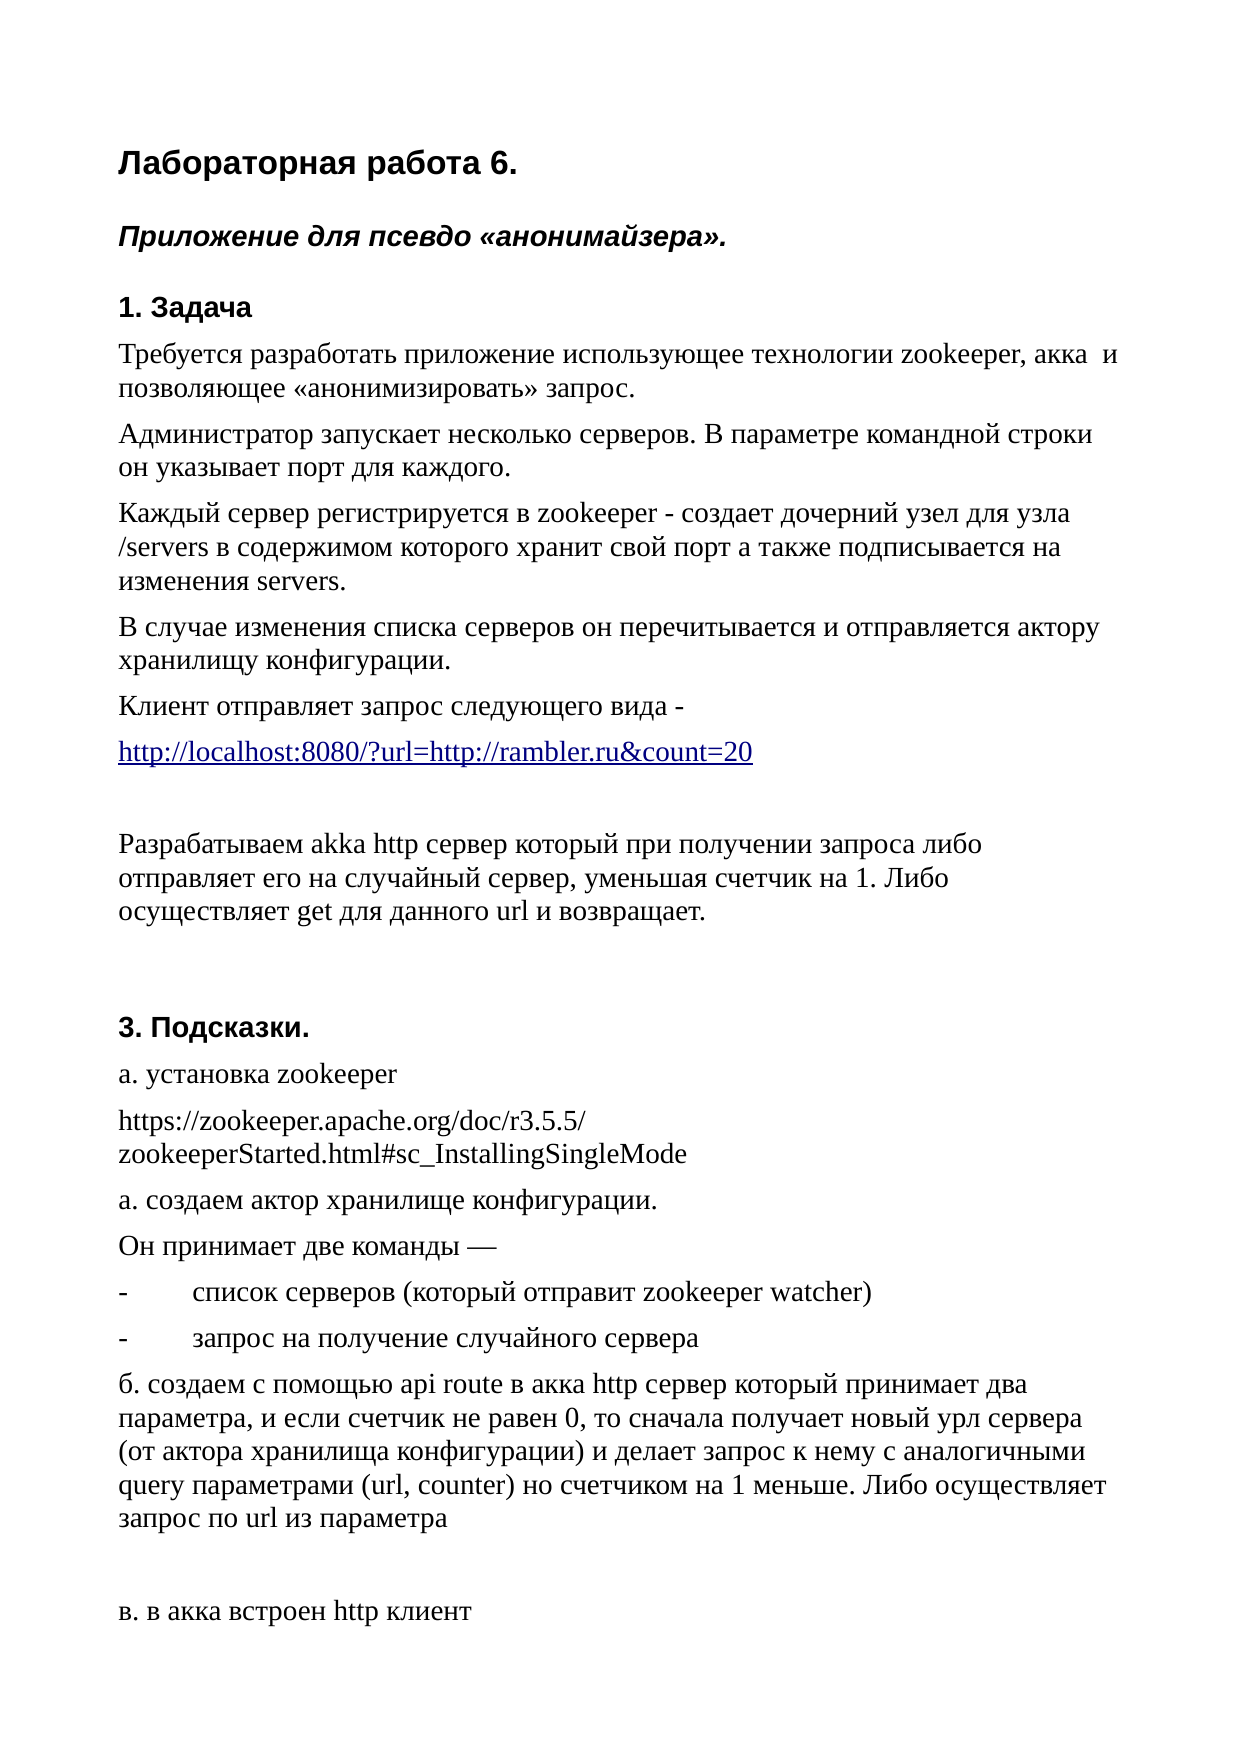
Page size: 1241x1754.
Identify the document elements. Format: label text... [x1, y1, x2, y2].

subtitle 1. Задача [118, 290, 1122, 324]
text Каждый сервер регистрируется в zookeeper - создает дочерний узел для узла /servers в содержимом которого хранит свой порт а также подписывается на изменения servers. [118, 496, 1122, 596]
subtitle 3. Подcказки. [118, 1011, 1122, 1044]
text б. создаем с помощью api route в акка http сервер который принимает два параметра, и если счетчик не равен 0, то сначала получает новый урл сервера (от актора хранилища конфигурации) и делает запрос к нему с аналогичными query параметрами (url, counter) но счетчиком на 1 меньше. Либо осуществляет запрос по url из параметра [118, 1366, 1122, 1534]
text - запрос на получение случайного сервера [118, 1320, 1122, 1354]
text https://zookeeper.apache.org/doc/r3.5.5/zookeeperStarted.html#sc_InstallingSingleMode [118, 1103, 1122, 1170]
text Требуется разработать приложение использующее технологии zookeeper, акка и позволяющее «анонимизировать» запрос. [118, 336, 1122, 403]
text Он принимает две команды — [118, 1228, 1122, 1262]
text Администратор запускает несколько серверов. В параметре командной строки он указывает порт для каждого. [118, 416, 1122, 483]
text а. установка zookeeper [118, 1057, 1122, 1090]
text В случае изменения списка серверов он перечитывается и отправляется актору хранилищу конфигурации. [118, 609, 1122, 676]
text http://localhost:8080/?url=http://rambler.ru&count=20 [118, 734, 1122, 768]
text Клиент отправляет запрос следующего вида - [118, 688, 1122, 722]
subtitle Лабораторная работа 6. [118, 143, 1122, 182]
text Разрабатываем akka http сервер который при получении запроса либо отправляет его на случайный сервер, уменьшая счетчик на 1. Либо осуществляет get для данного url и возвращает. [118, 826, 1122, 927]
subtitle Приложение для псевдо «анонимайзера». [118, 219, 1122, 253]
text а. создаем актор хранилище конфигурации. [118, 1182, 1122, 1216]
text в. в акка встроен http клиент [118, 1593, 1122, 1626]
text - список серверов (который отправит zookeeper watcher) [118, 1274, 1122, 1308]
